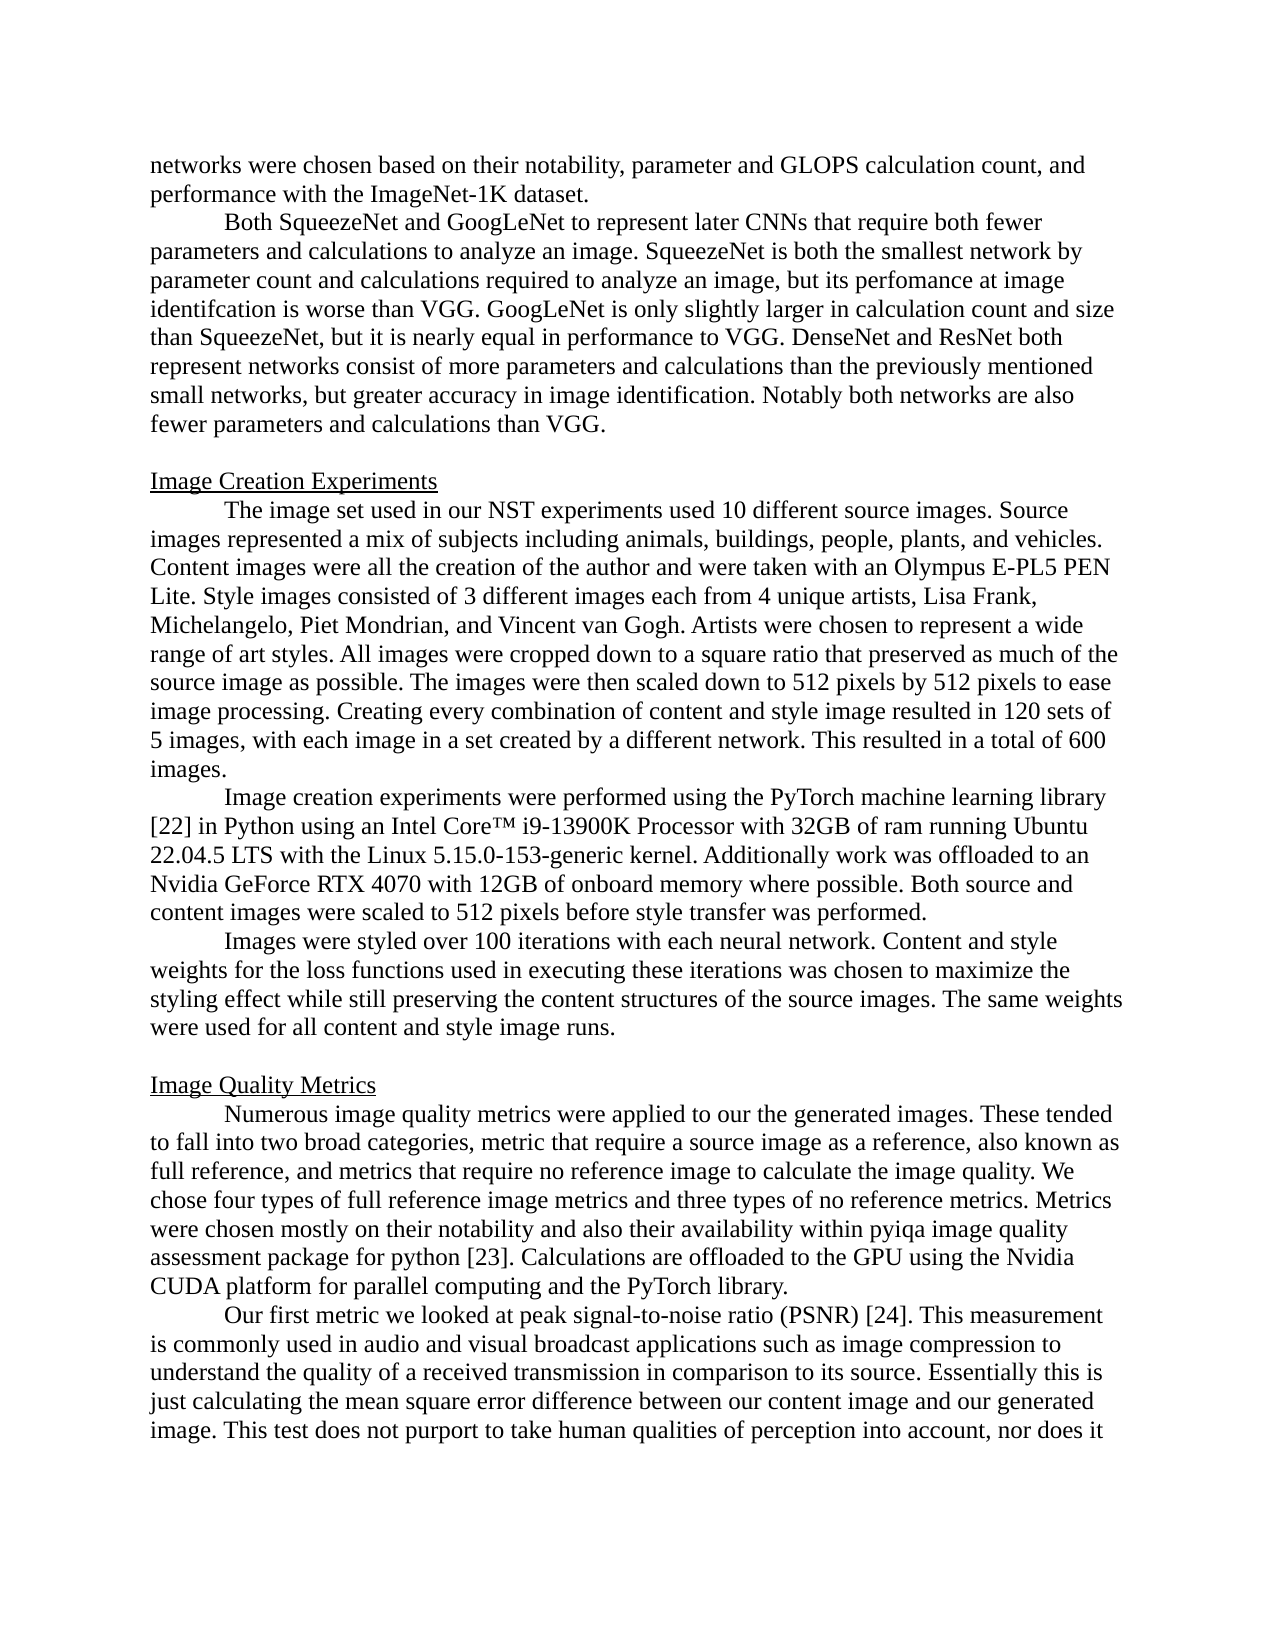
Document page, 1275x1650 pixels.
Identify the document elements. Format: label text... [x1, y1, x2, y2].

text Images were styled over 100 iterations with each neural network. Content and style weights for the loss functions used in executing these iterations was chosen to maximize the styling effect while still preserving the content structures of the source images. The same weights were used for all content and style image runs. [150, 926, 1125, 1041]
text Image creation experiments were performed using the PyTorch machine learning library [22] in Python using an Intel Core™ i9-13900K Processor with 32GB of ram running Ubuntu 22.04.5 LTS with the Linux 5.15.0-153-generic kernel. Additionally work was offloaded to an Nvidia GeForce RTX 4070 with 12GB of onboard memory where possible. Both source and content images were scaled to 512 pixels before style transfer was performed. [150, 782, 1125, 926]
text Image Creation Experiments [150, 466, 1125, 495]
text The image set used in our NST experiments used 10 different source images. Source images represented a mix of subjects including animals, buildings, people, plants, and vehicles. Content images were all the creation of the author and were taken with an Olympus E-PL5 PEN Lite. Style images consisted of 3 different images each from 4 unique artists, Lisa Frank, Michelangelo, Piet Mondrian, and Vincent van Gogh. Artists were chosen to represent a wide range of art styles. All images were cropped down to a square ratio that preserved as much of the source image as possible. The images were then scaled down to 512 pixels by 512 pixels to ease image processing. Creating every combination of content and style image resulted in 120 sets of 5 images, with each image in a set created by a different network. This resulted in a total of 600 images. [150, 495, 1125, 782]
text Both SqueezeNet and GoogLeNet to represent later CNNs that require both fewer parameters and calculations to analyze an image. SqueezeNet is both the smallest network by parameter count and calculations required to analyze an image, but its perfomance at image identifcation is worse than VGG. GoogLeNet is only slightly larger in calculation count and size than SqueezeNet, but it is nearly equal in performance to VGG. DenseNet and ResNet both represent networks consist of more parameters and calculations than the previously mentioned small networks, but greater accuracy in image identification. Notably both networks are also fewer parameters and calculations than VGG. [150, 207, 1125, 437]
text Our first metric we looked at peak signal-to-noise ratio (PSNR) [24]. This measurement is commonly used in audio and visual broadcast applications such as image compression to understand the quality of a received transmission in comparison to its source. Essentially this is just calculating the mean square error difference between our content image and our generated image. This test does not purport to take human qualities of perception into account, nor does it [150, 1300, 1125, 1444]
text Numerous image quality metrics were applied to our the generated images. These tended to fall into two broad categories, metric that require a source image as a reference, also known as full reference, and metrics that require no reference image to calculate the image quality. We chose four types of full reference image metrics and three types of no reference metrics. Metrics were chosen mostly on their notability and also their availability within pyiqa image quality assessment package for python [23]. Calculations are offloaded to the GPU using the Nvidia CUDA platform for parallel computing and the PyTorch library. [150, 1099, 1125, 1300]
text networks were chosen based on their notability, parameter and GLOPS calculation count, and performance with the ImageNet-1K dataset. [150, 150, 1125, 207]
text Image Quality Metrics [150, 1070, 1125, 1099]
